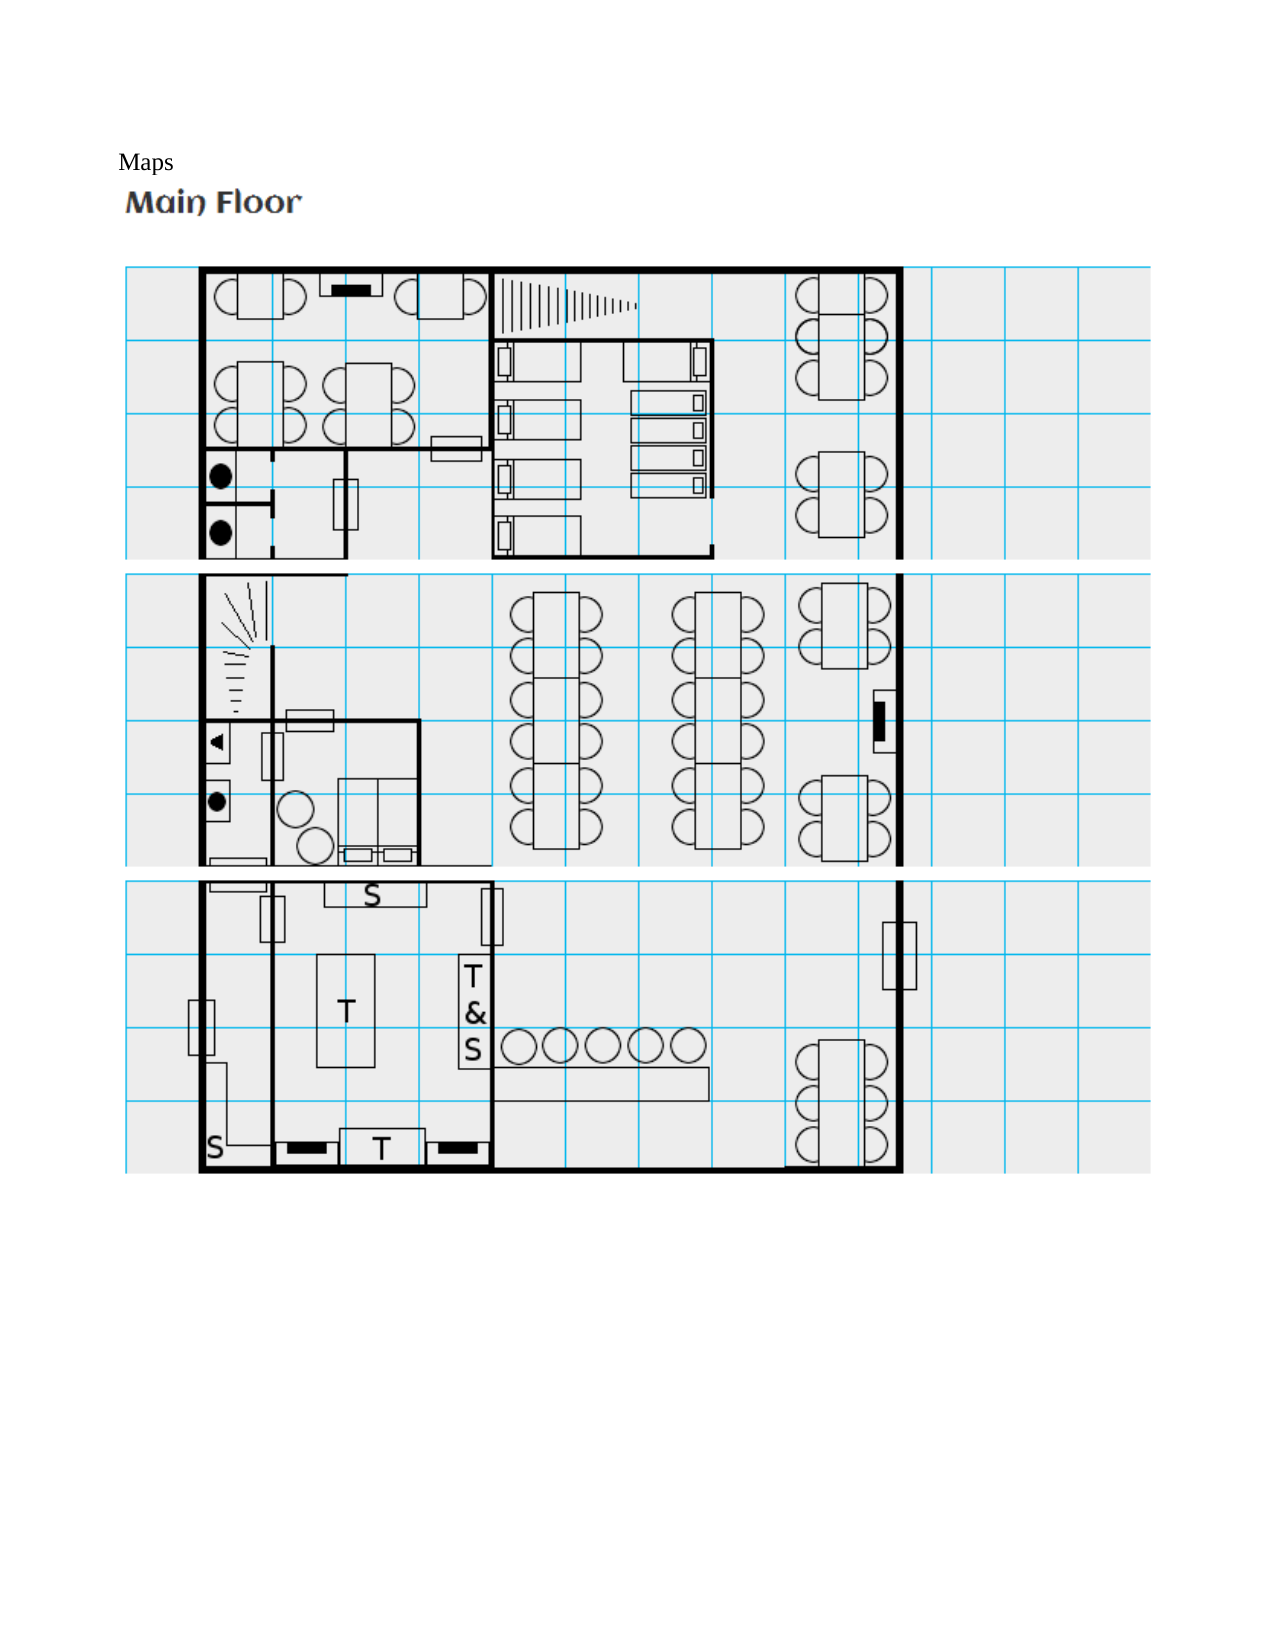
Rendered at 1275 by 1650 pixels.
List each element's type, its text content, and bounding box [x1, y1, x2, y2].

picture [118, 175, 1157, 1180]
text Maps [118, 147, 1157, 175]
